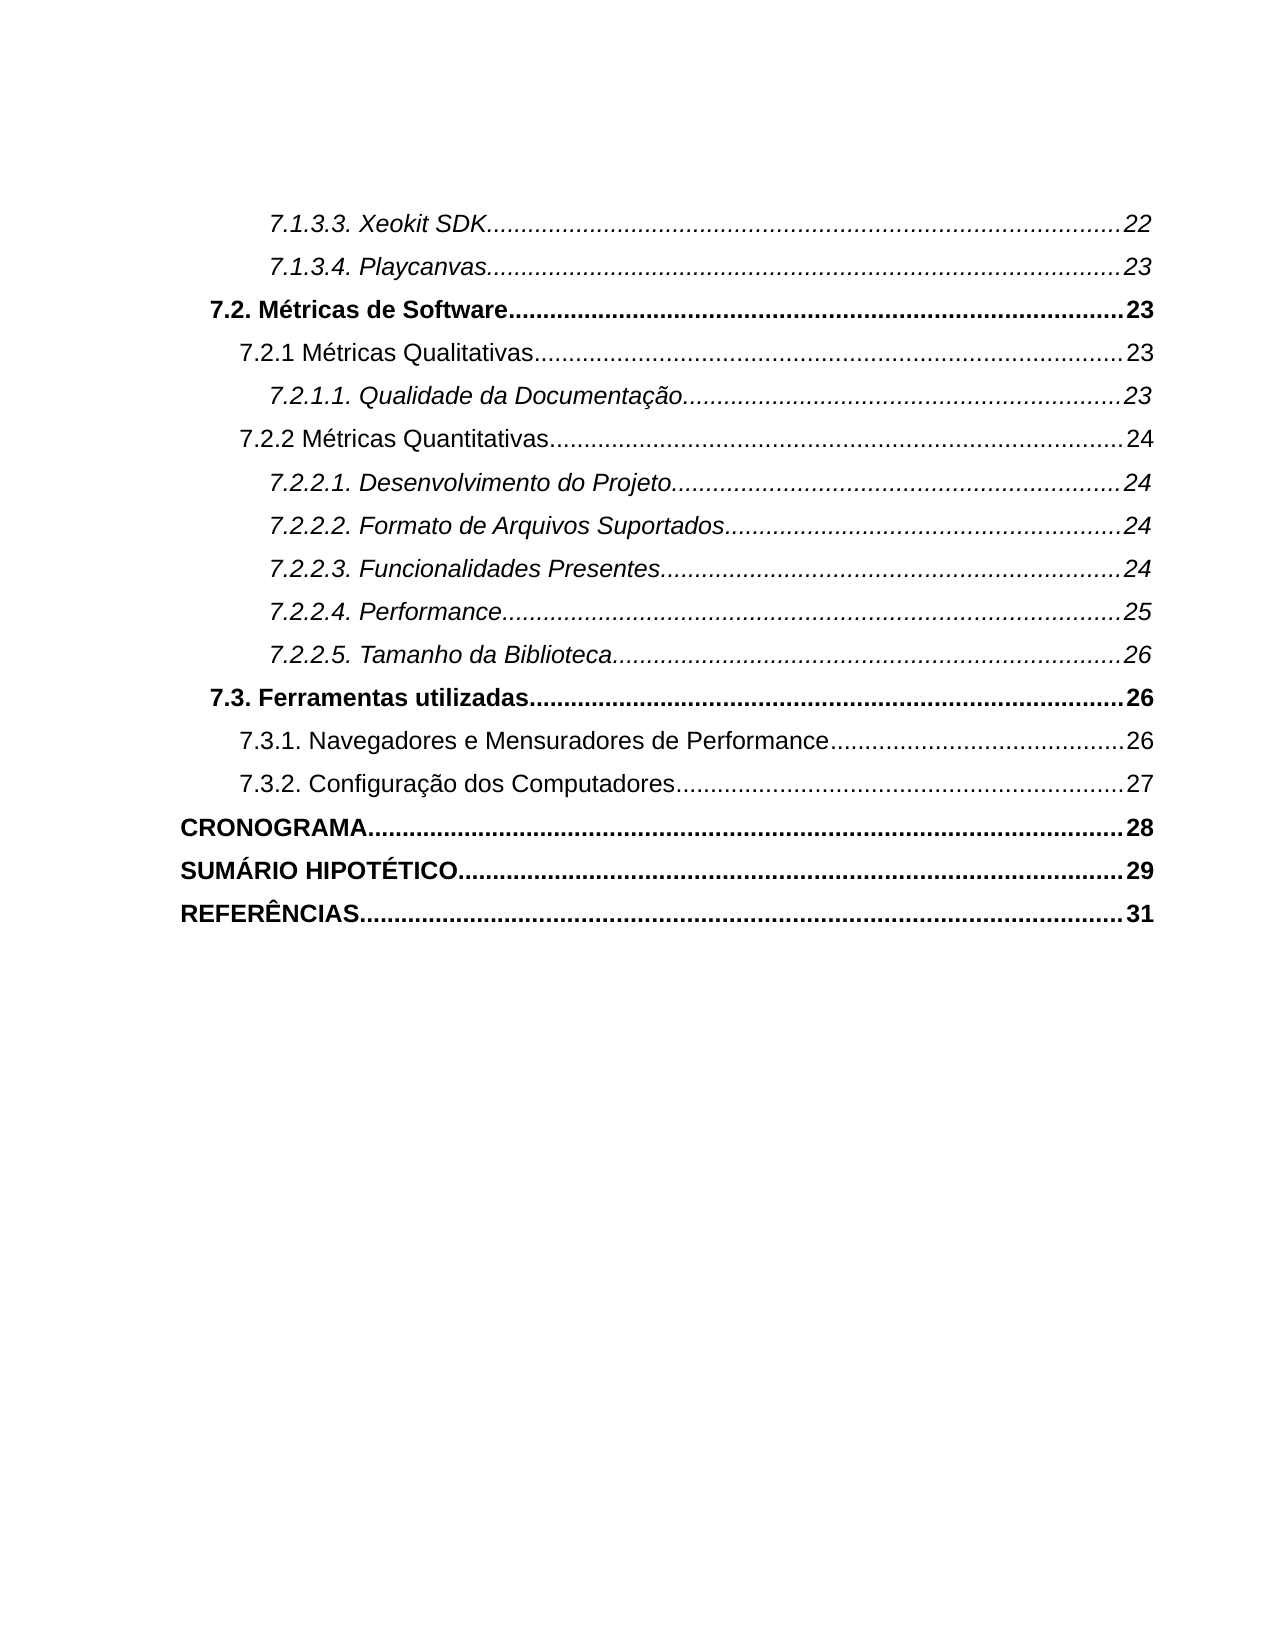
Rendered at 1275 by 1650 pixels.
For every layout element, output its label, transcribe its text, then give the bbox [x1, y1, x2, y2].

text 7.1.3.4. Playcanvas 23 [269, 252, 1154, 281]
text 7.2.2.3. Funcionalidades Presentes 24 [269, 554, 1154, 583]
text 7.2.2.2. Formato de Arquivos Suportados 24 [269, 511, 1154, 539]
text 7.3. Ferramentas utilizadas 26 [209, 683, 1154, 712]
text 7.2.2.1. Desenvolvimento do Projeto 24 [269, 468, 1154, 496]
text 7.3.2. Configuração dos Computadores 27 [239, 769, 1154, 798]
text 7.3.1. Navegadores e Mensuradores de Performance 26 [239, 726, 1154, 755]
text SUMÁRIO HIPOTÉTICO 29 [180, 856, 1154, 884]
text 7.2.2.4. Performance 25 [269, 597, 1154, 626]
text 7.2. Métricas de Software 23 [209, 295, 1154, 324]
text 7.1.3.3. Xeokit SDK 22 [269, 209, 1154, 238]
text 7.2.1 Métricas Qualitativas 23 [239, 338, 1154, 367]
text 7.2.2.5. Tamanho da Biblioteca 26 [269, 640, 1154, 669]
text 7.2.2 Métricas Quantitativas 24 [239, 424, 1154, 453]
text 7.2.1.1. Qualidade da Documentação 23 [269, 381, 1154, 410]
text REFERÊNCIAS 31 [180, 899, 1154, 928]
text CRONOGRAMA 28 [180, 813, 1154, 841]
